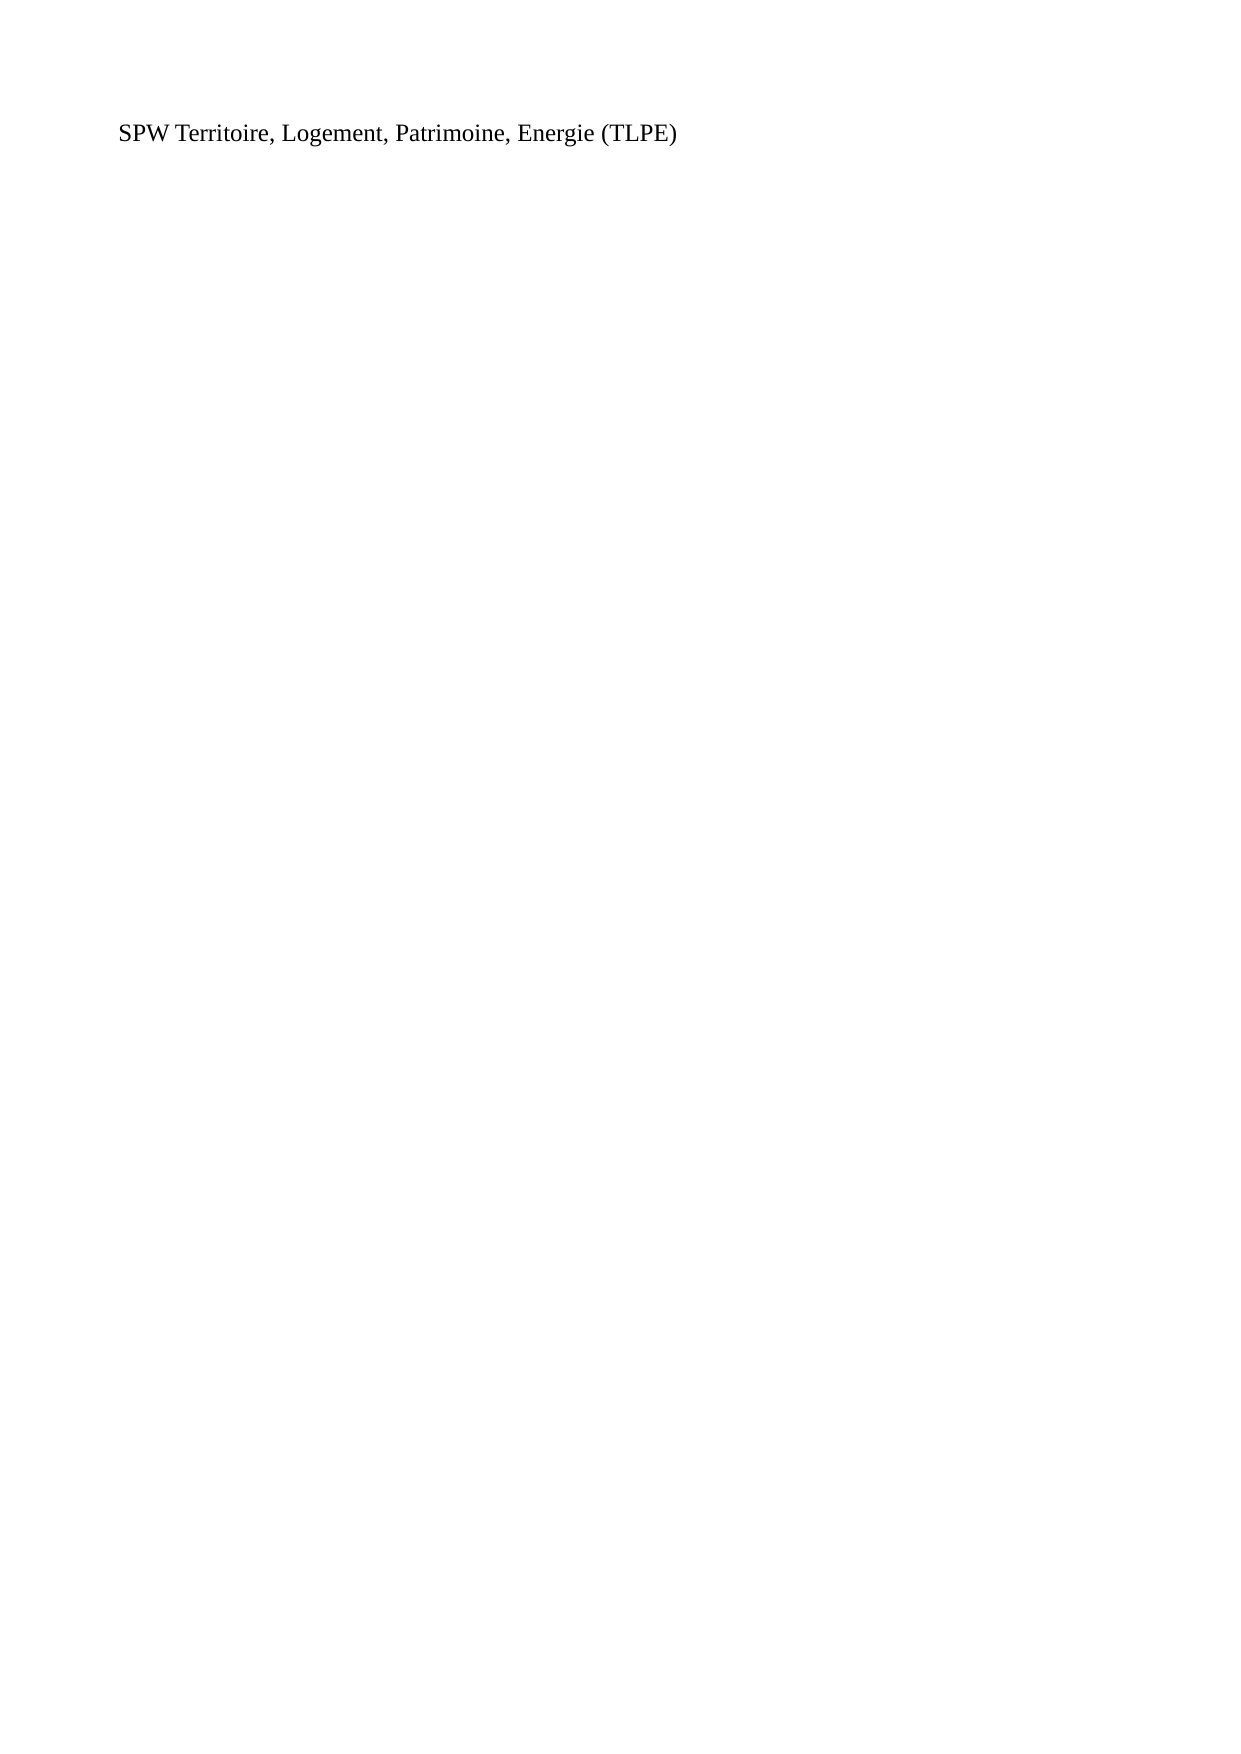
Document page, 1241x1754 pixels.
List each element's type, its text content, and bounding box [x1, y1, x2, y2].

text SPW Territoire, Logement, Patrimoine, Energie (TLPE) [118, 118, 1122, 147]
